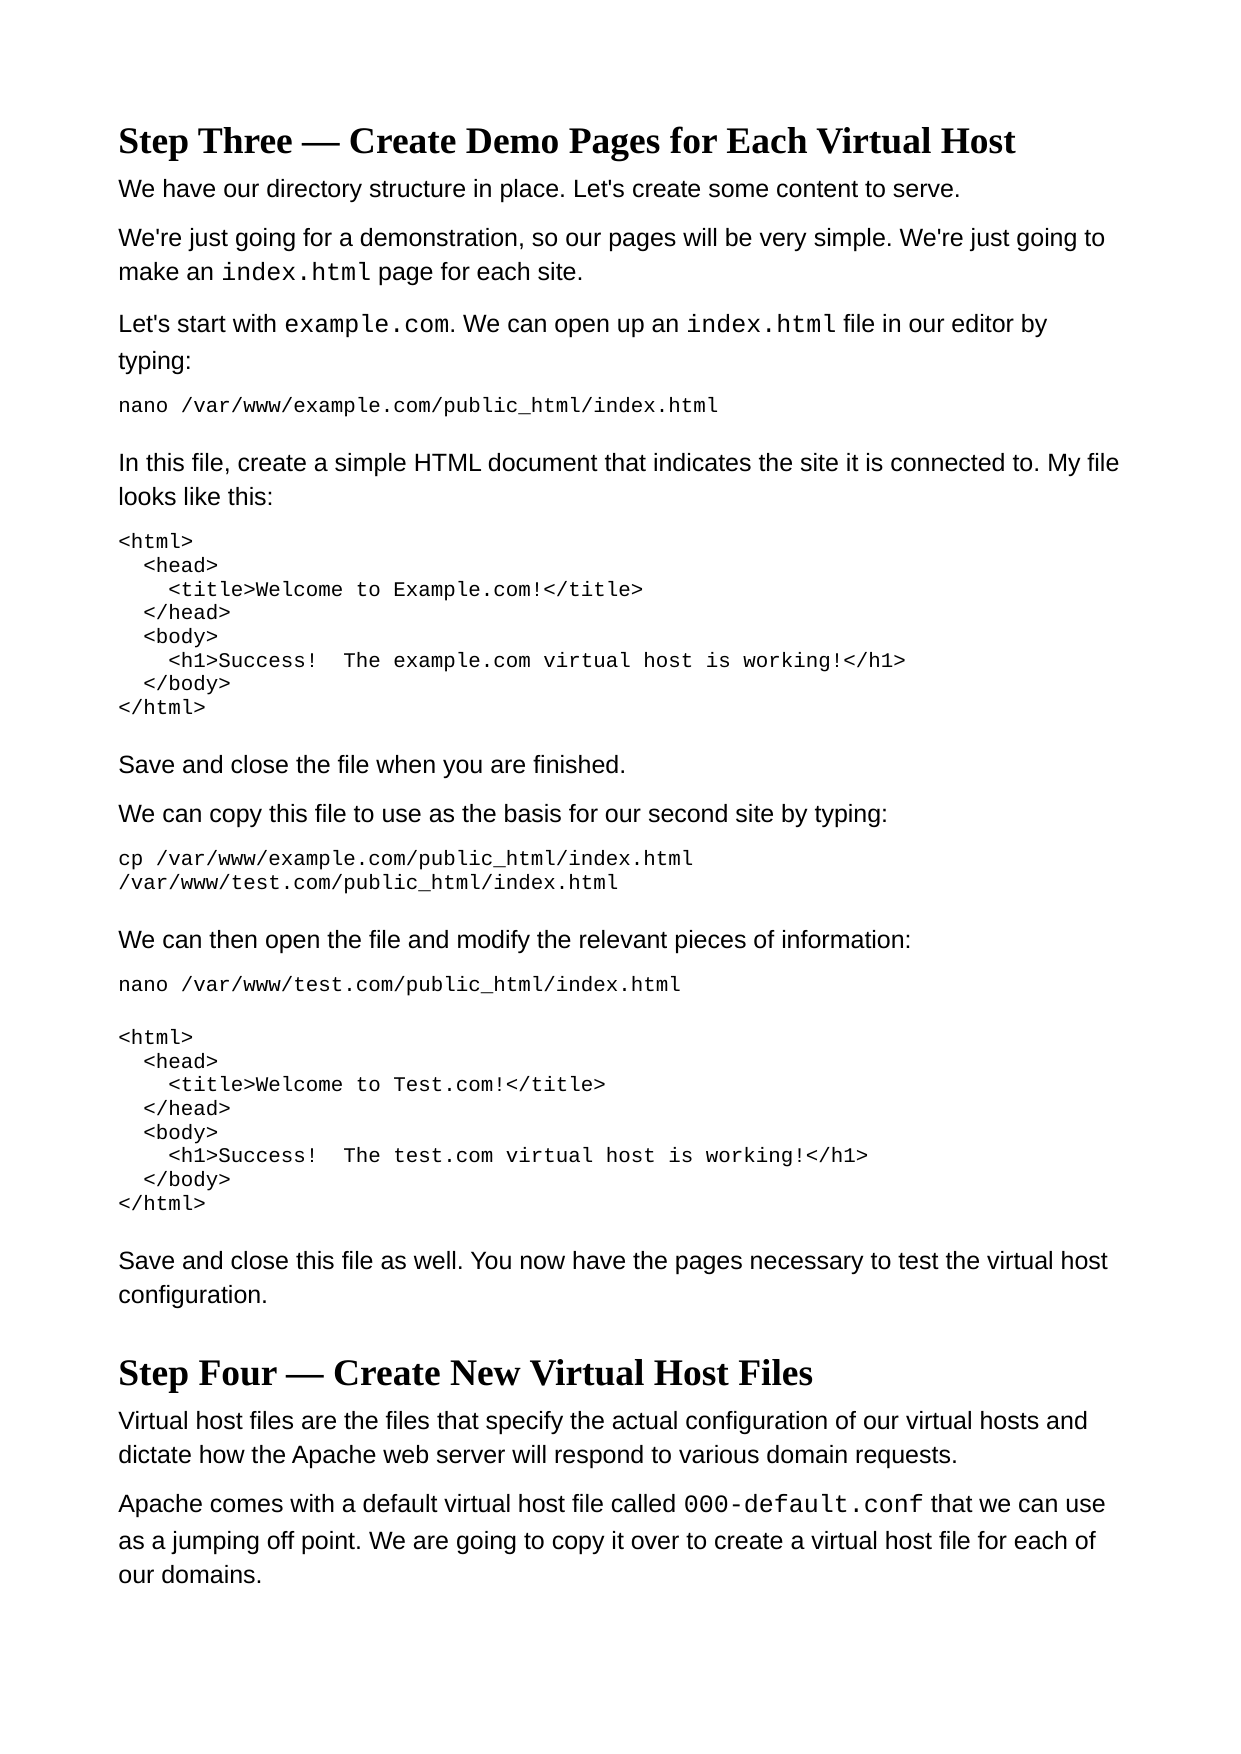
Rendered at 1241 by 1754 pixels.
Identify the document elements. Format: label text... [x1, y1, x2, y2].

subtitle Step Four — Create New Virtual Host Files [118, 1350, 1122, 1393]
text <title>Welcome to Test.com!</title> [118, 1074, 1122, 1098]
text </head> [118, 1098, 1122, 1122]
text Save and close the file when you are finished. [118, 750, 1122, 779]
text nano /var/www/example.com/public_html/index.html [118, 395, 1122, 418]
text In this file, create a simple HTML document that indicates the site it is connected to. My file looks like this: [118, 448, 1122, 511]
text <title>Welcome to Example.com!</title> [118, 579, 1122, 602]
text Virtual host files are the files that specify the actual configuration of our virtual hosts and dictate how the Apache web server will respond to various domain requests. [118, 1406, 1122, 1469]
text Apache comes with a default virtual host file called 000-default.conf that we can use as a jumping off point. We are going to copy it over to create a virtual host file for each of our domains. [118, 1489, 1122, 1589]
text <html> [118, 1027, 1122, 1051]
text </body> [118, 673, 1122, 697]
text </head> [118, 602, 1122, 626]
text Save and close this file as well. You now have the pages necessary to test the virtual host configuration. [118, 1246, 1122, 1309]
text We can then open the file and modify the relevant pieces of information: [118, 925, 1122, 954]
text <h1>Success! The example.com virtual host is working!</h1> [118, 649, 1122, 673]
text <head> [118, 555, 1122, 579]
subtitle Step Three — Create Demo Pages for Each Virtual Host [118, 118, 1122, 161]
text We have our directory structure in place. Let's create some content to serve. [118, 174, 1122, 202]
text </body> [118, 1169, 1122, 1193]
text <body> [118, 1122, 1122, 1145]
text cp /var/www/example.com/public_html/index.html /var/www/test.com/public_html/index.html [118, 848, 1122, 895]
text We can copy this file to use as the basis for our second site by typing: [118, 799, 1122, 828]
text <h1>Success! The test.com virtual host is working!</h1> [118, 1145, 1122, 1169]
text </html> [118, 1193, 1122, 1216]
text <body> [118, 626, 1122, 649]
text Let's start with example.com. We can open up an index.html file in our editor by typing: [118, 309, 1122, 374]
text <head> [118, 1051, 1122, 1074]
text nano /var/www/test.com/public_html/index.html [118, 974, 1122, 998]
text </html> [118, 697, 1122, 721]
text <html> [118, 531, 1122, 555]
text We're just going for a demonstration, so our pages will be very simple. We're just going to make an index.html page for each site. [118, 223, 1122, 288]
